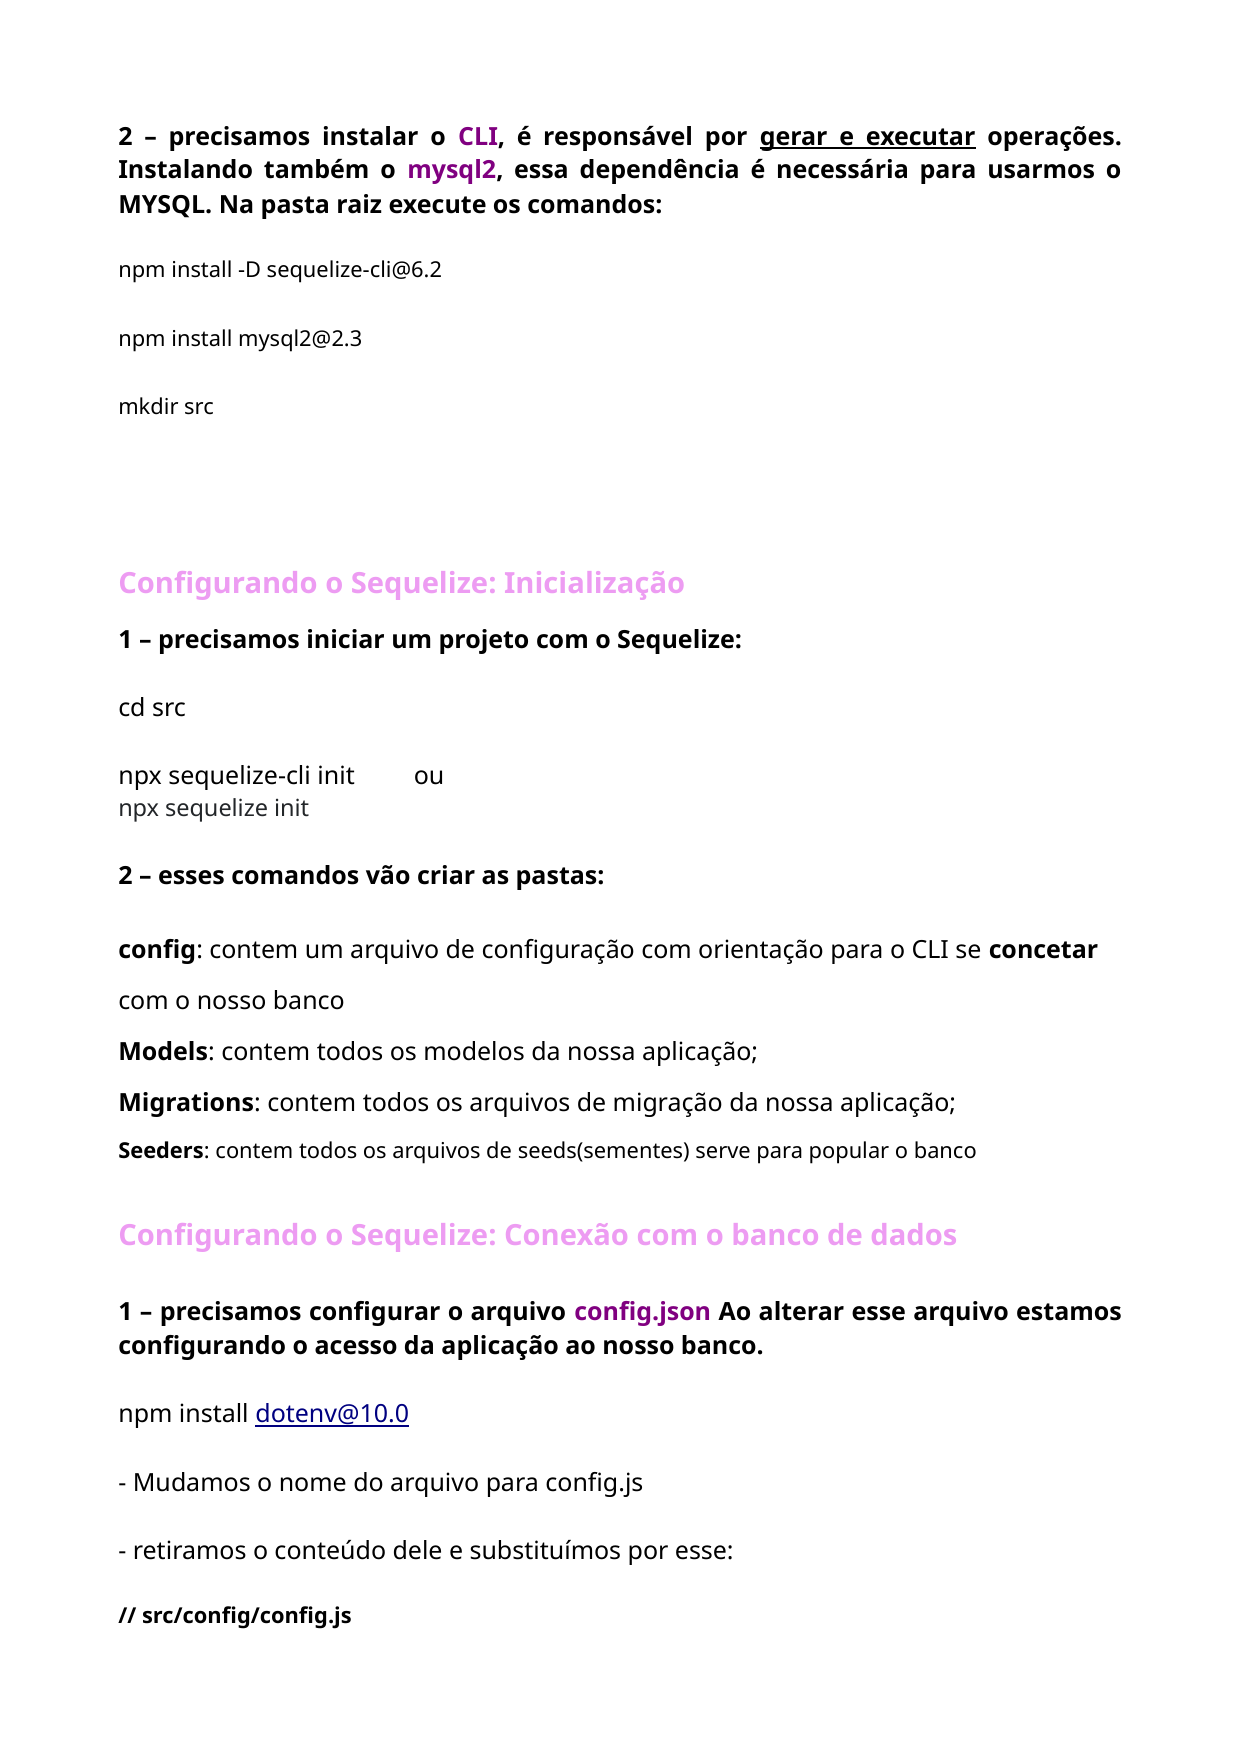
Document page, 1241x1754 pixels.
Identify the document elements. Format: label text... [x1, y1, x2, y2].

text // src/config/config.js [118, 1601, 1122, 1630]
text Models: contem todos os modelos da nossa aplicação; [118, 1033, 1122, 1067]
text 1 – precisamos configurar o arquivo config.json Ao alterar esse arquivo estamos configurando o acesso da aplicação ao nosso banco. [118, 1260, 1122, 1362]
text Migrations: contem todos os arquivos de migração da nossa aplicação; [118, 1084, 1122, 1118]
text Seeders: contem todos os arquivos de seeds(sementes) serve para popular o banco [118, 1135, 1122, 1165]
text npm install -D sequelize-cli@6.2 [118, 254, 1122, 284]
text config: contem um arquivo de configuração com orientação para o CLI se concetar com o nosso banco [118, 931, 1122, 1016]
text - Mudamos o nome do arquivo para config.js [118, 1464, 1122, 1498]
text cd src [118, 689, 1122, 724]
text npm install dotenv@10.0 [118, 1396, 1122, 1430]
text Configurando o Sequelize: Conexão com o banco de dados [118, 1214, 1122, 1254]
text 1 – precisamos iniciar um projeto com o Sequelize: [118, 621, 1122, 656]
text npx sequelize-cli init ou [118, 758, 1122, 792]
text mkdir src [118, 391, 1122, 421]
text npm install mysql2@2.3 [118, 323, 1122, 353]
text 2 – precisamos instalar o CLI, é responsável por gerar e executar operações. Instalando também o mysql2, essa dependência é necessária para usarmos o MYSQL. Na pasta raiz execute os comandos: [118, 118, 1122, 220]
text 2 – esses comandos vão criar as pastas: [118, 858, 1122, 892]
text npx sequelize init [118, 792, 1122, 824]
text - retiramos o conteúdo dele e substituímos por esse: [118, 1532, 1122, 1566]
text Configurando o Sequelize: Inicialização [118, 562, 1122, 602]
